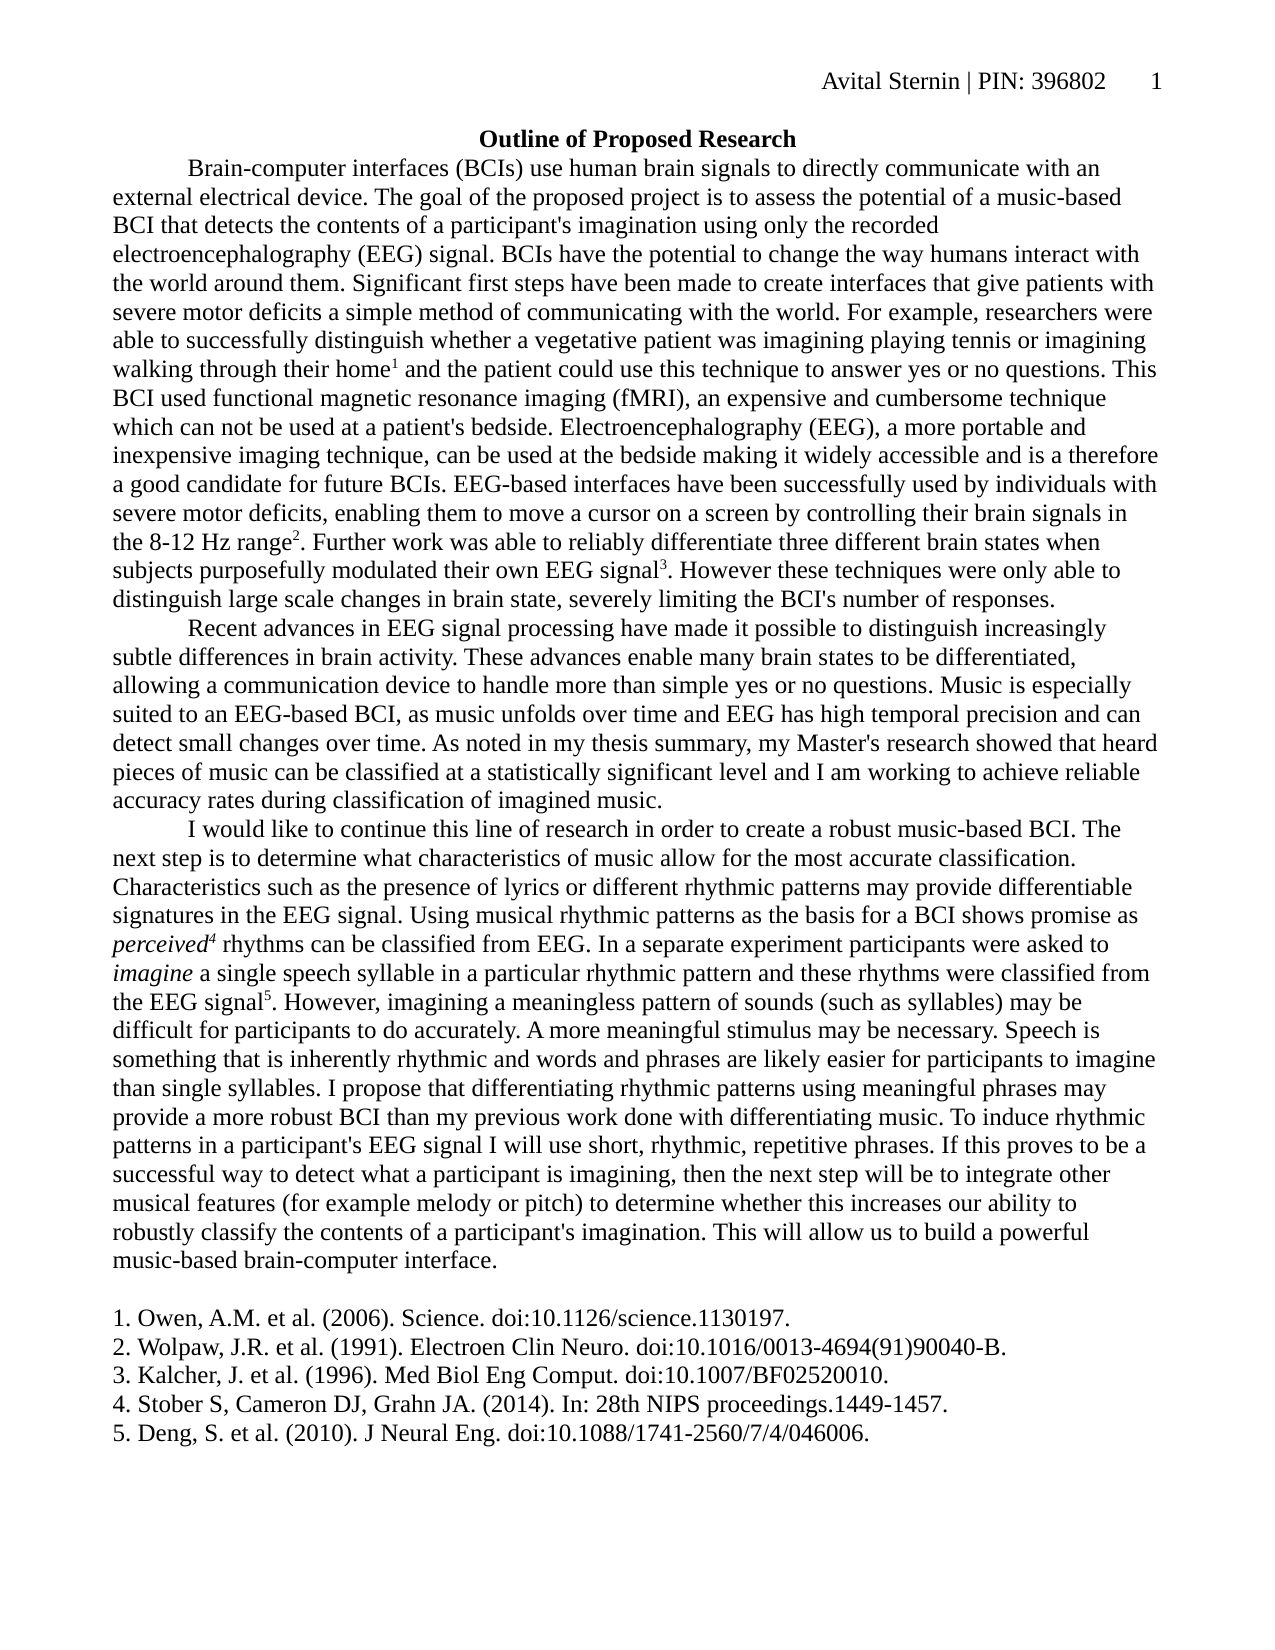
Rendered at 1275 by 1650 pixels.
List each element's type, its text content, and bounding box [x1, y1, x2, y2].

text Recent advances in EEG signal processing have made it possible to distinguish increasingly subtle differences in brain activity. These advances enable many brain states to be differentiated, allowing a communication device to handle more than simple yes or no questions. Music is especially suited to an EEG-based BCI, as music unfolds over time and EEG has high temporal precision and can detect small changes over time. As noted in my thesis summary, my Master's research showed that heard pieces of music can be classified at a statistically significant level and I am working to achieve reliable accuracy rates during classification of imagined music. [112, 613, 1162, 814]
text Brain-computer interfaces (BCIs) use human brain signals to directly communicate with an external electrical device. The goal of the proposed project is to assess the potential of a music-based BCI that detects the contents of a participant's imagination using only the recorded electroencephalography (EEG) signal. BCIs have the potential to change the way humans interact with the world around them. Significant first steps have been made to create interfaces that give patients with severe motor deficits a simple method of communicating with the world. For example, researchers were able to successfully distinguish whether a vegetative patient was imagining playing tennis or imagining walking through their home1⁠ and the patient could use this technique to answer yes or no questions. This BCI used functional magnetic resonance imaging (fMRI), an expensive and cumbersome technique which can not be used at a patient's bedside. Electroencephalography (EEG), a more portable and inexpensive imaging technique, can be used at the bedside making it widely accessible and is a therefore a good candidate for future BCIs. EEG-based interfaces have been successfully used by individuals with severe motor deficits, enabling them to move a cursor on a screen by controlling their brain signals in the 8-12 Hz range2⁠. Further work was able to reliably differentiate three different brain states when subjects purposefully modulated their own EEG signal3⁠. However these techniques were only able to distinguish large scale changes in brain state, severely limiting the BCI's number of responses. [112, 153, 1162, 613]
text Outline of Proposed Research [112, 124, 1162, 153]
text I would like to continue this line of research in order to create a robust music-based BCI. The next step is to determine what characteristics of music allow for the most accurate classification. Characteristics such as the presence of lyrics or different rhythmic patterns may provide differentiable signatures in the EEG signal. Using musical rhythmic patterns as the basis for a BCI shows promise as perceived4 rhythms can be classified from EEG. In a separate experiment participants were asked to imagine a single speech syllable in a particular rhythmic pattern and these rhythms were classified from the EEG signal5⁠. However, imagining a meaningless pattern of sounds (such as syllables) may be difficult for participants to do accurately. A more meaningful stimulus may be necessary. Speech is something that is inherently rhythmic and words and phrases are likely easier for participants to imagine than single syllables. I propose that differentiating rhythmic patterns using meaningful phrases may provide a more robust BCI than my previous work done with differentiating music. To induce rhythmic patterns in a participant's EEG signal I will use short, rhythmic, repetitive phrases. If this proves to be a successful way to detect what a participant is imagining, then the next step will be to integrate other musical features (for example melody or pitch) to determine whether this increases our ability to robustly classify the contents of a participant's imagination. This will allow us to build a powerful music-based brain-computer interface. [112, 814, 1162, 1274]
text 1. Owen, A.M. et al. (2006). Science. doi:10.1126/science.1130197. 2. Wolpaw, J.R. et al. (1991). Electroen Clin Neuro. doi:10.1016/0013-4694(91)90040-B. 3. Kalcher, J. et al. (1996). Med Biol Eng Comput. doi:10.1007/BF02520010. 4. Stober S, Cameron DJ, Grahn JA. (2014). In: 28th NIPS proceedings.1449-1457. 5. Deng, S. et al. (2010). J Neural Eng. doi:10.1088/1741-2560/7/4/046006. [112, 1303, 1162, 1447]
